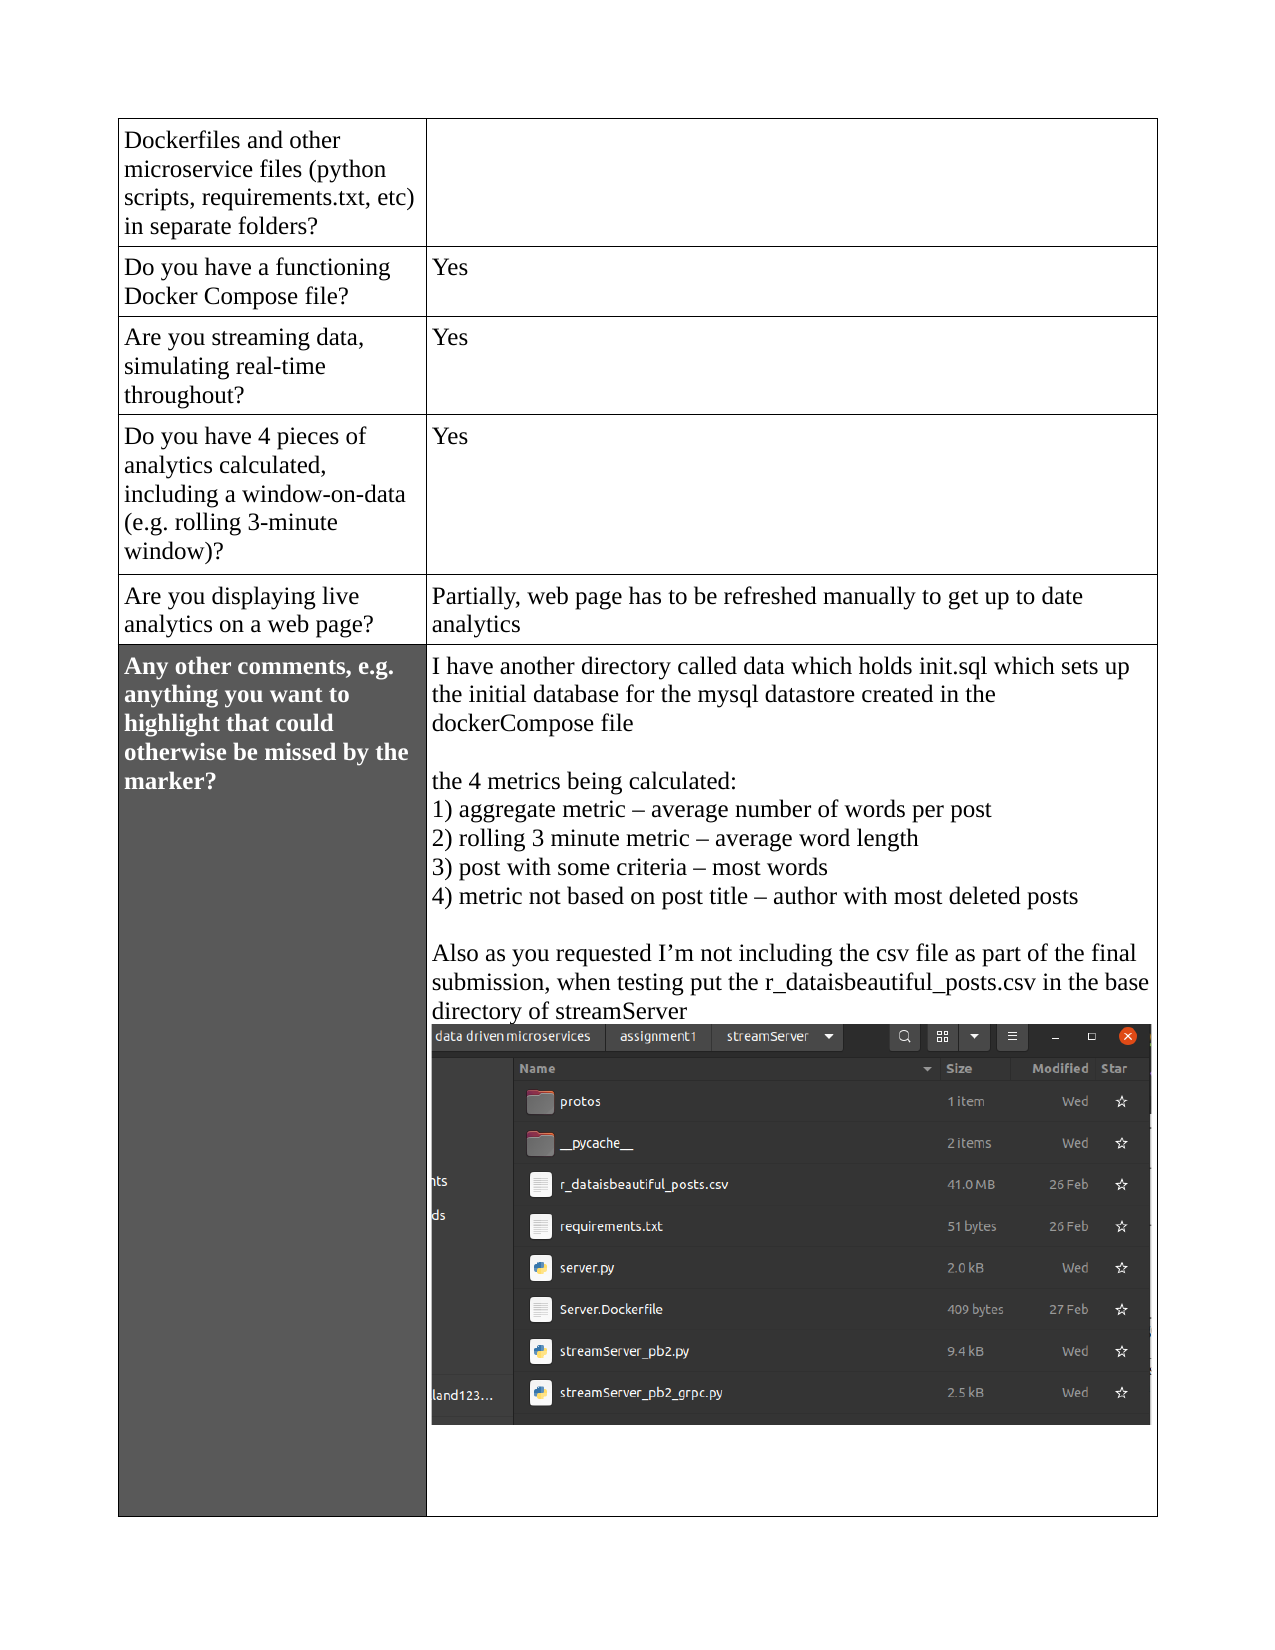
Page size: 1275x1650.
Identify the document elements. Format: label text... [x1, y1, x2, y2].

table_cell Do you have a functioning Docker Compose file? [119, 247, 426, 316]
table_cell Dockerfiles and other microservice files (python scripts, requirements.txt, etc) in separate folders? [119, 119, 426, 246]
table_cell I have another directory called data which holds init.sql which sets up the initial database for the mysql datastore created in the dockerCompose file the 4 metrics being calculated: 1) aggregate metric – average number of words per post 2) rolling 3 minute metric – average word length 3) post with some criteria – most words 4) metric not based on post title – author with most deleted posts Also as you requested I’m not including the csv file as part of the final submission, when testing put the r_dataisbeautiful_posts.csv in the base directory of streamServer [427, 645, 1157, 1516]
table_cell Are you streaming data, simulating real-time throughout? [119, 317, 426, 414]
table_cell Yes [427, 247, 1157, 316]
table_cell [427, 119, 1157, 246]
table_cell Are you displaying live analytics on a web page? [119, 575, 426, 644]
table_cell Do you have 4 pieces of analytics calculated, including a window-on-data (e.g. rolling 3-minute window)? [119, 415, 426, 574]
picture [431, 1024, 1152, 1425]
table_cell Yes [427, 415, 1157, 574]
table_cell Yes [427, 317, 1157, 414]
table_cell Any other comments, e.g. anything you want to highlight that could otherwise be missed by the marker? [119, 645, 426, 1516]
table_cell Partially, web page has to be refreshed manually to get up to date analytics [427, 575, 1157, 644]
